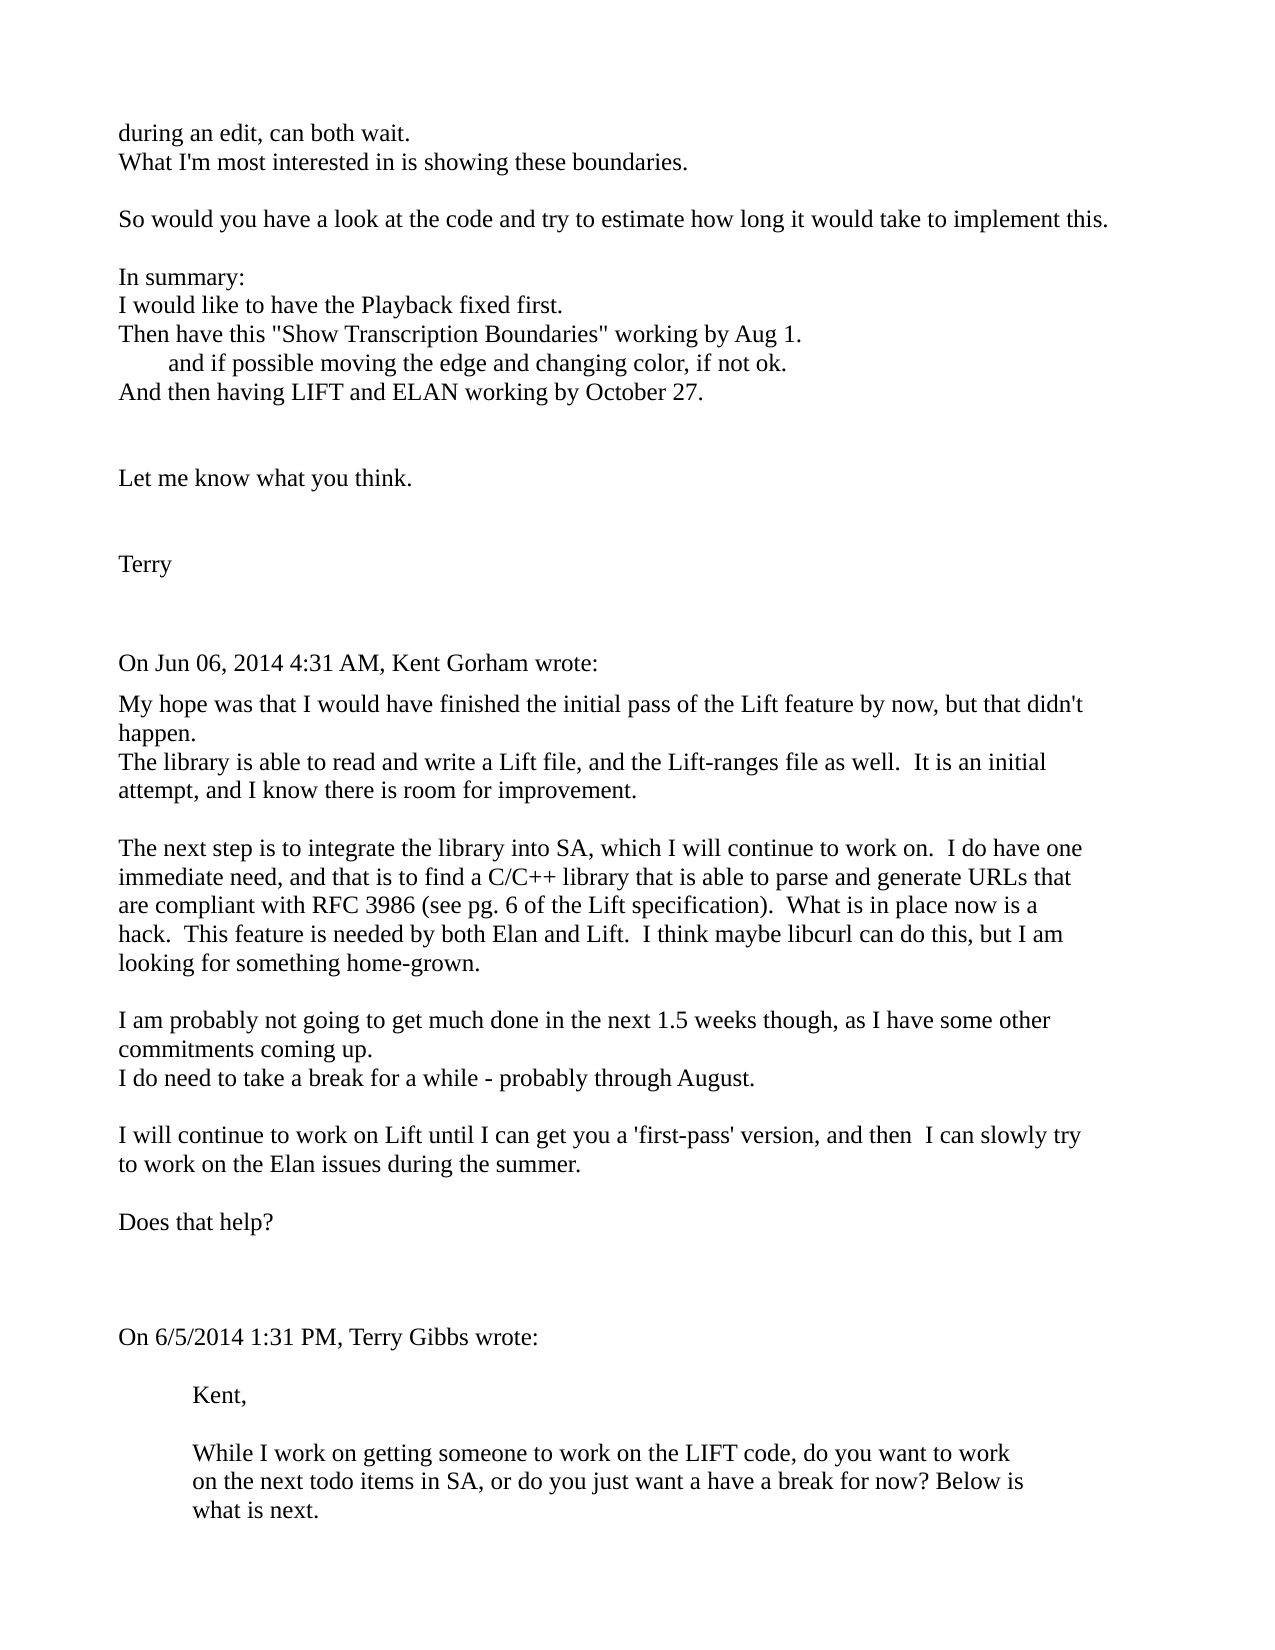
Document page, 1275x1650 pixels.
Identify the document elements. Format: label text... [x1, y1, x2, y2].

text Kent, While I work on getting someone to work on the LIFT code, do you want to work on the next todo items in SA, or do you just want a have a break for now? Below is what is next. [192, 1380, 1039, 1524]
text My hope was that I would have finished the initial pass of the Lift feature by now, but that didn't happen. The library is able to read and write a Lift file, and the Lift-ranges file as well. It is an initial attempt, and I know there is room for improvement. The next step is to integrate the library into SA, which I will continue to work on. I do have one immediate need, and that is to find a C/C++ library that is able to parse and generate URLs that are compliant with RFC 3986 (see pg. 6 of the Lift specification). What is in place now is a hack. This feature is needed by both Elan and Lift. I think maybe libcurl can do this, but I am looking for something home-grown. I am probably not going to get much done in the next 1.5 weeks though, as I have some other commitments coming up. I do need to take a break for a while - probably through August. I will continue to work on Lift until I can get you a 'first-pass' version, and then I can slowly try to work on the Elan issues during the summer. Does that help? On 6/5/2014 1:31 PM, Terry Gibbs wrote: [118, 689, 1098, 1351]
text during an edit, can both wait. What I'm most interested in is showing these boundaries. So would you have a look at the code and try to estimate how long it would take to implement this. In summary: I would like to have the Playback fixed first. Then have this "Show Transcription Boundaries" working by Aug 1. and if possible moving the edge and changing color, if not ok. And then having LIFT and ELAN working by October 27. Let me know what you think. Terry [118, 118, 1157, 636]
text On Jun 06, 2014 4:31 AM, Kent Gorham wrote: [118, 648, 1157, 677]
